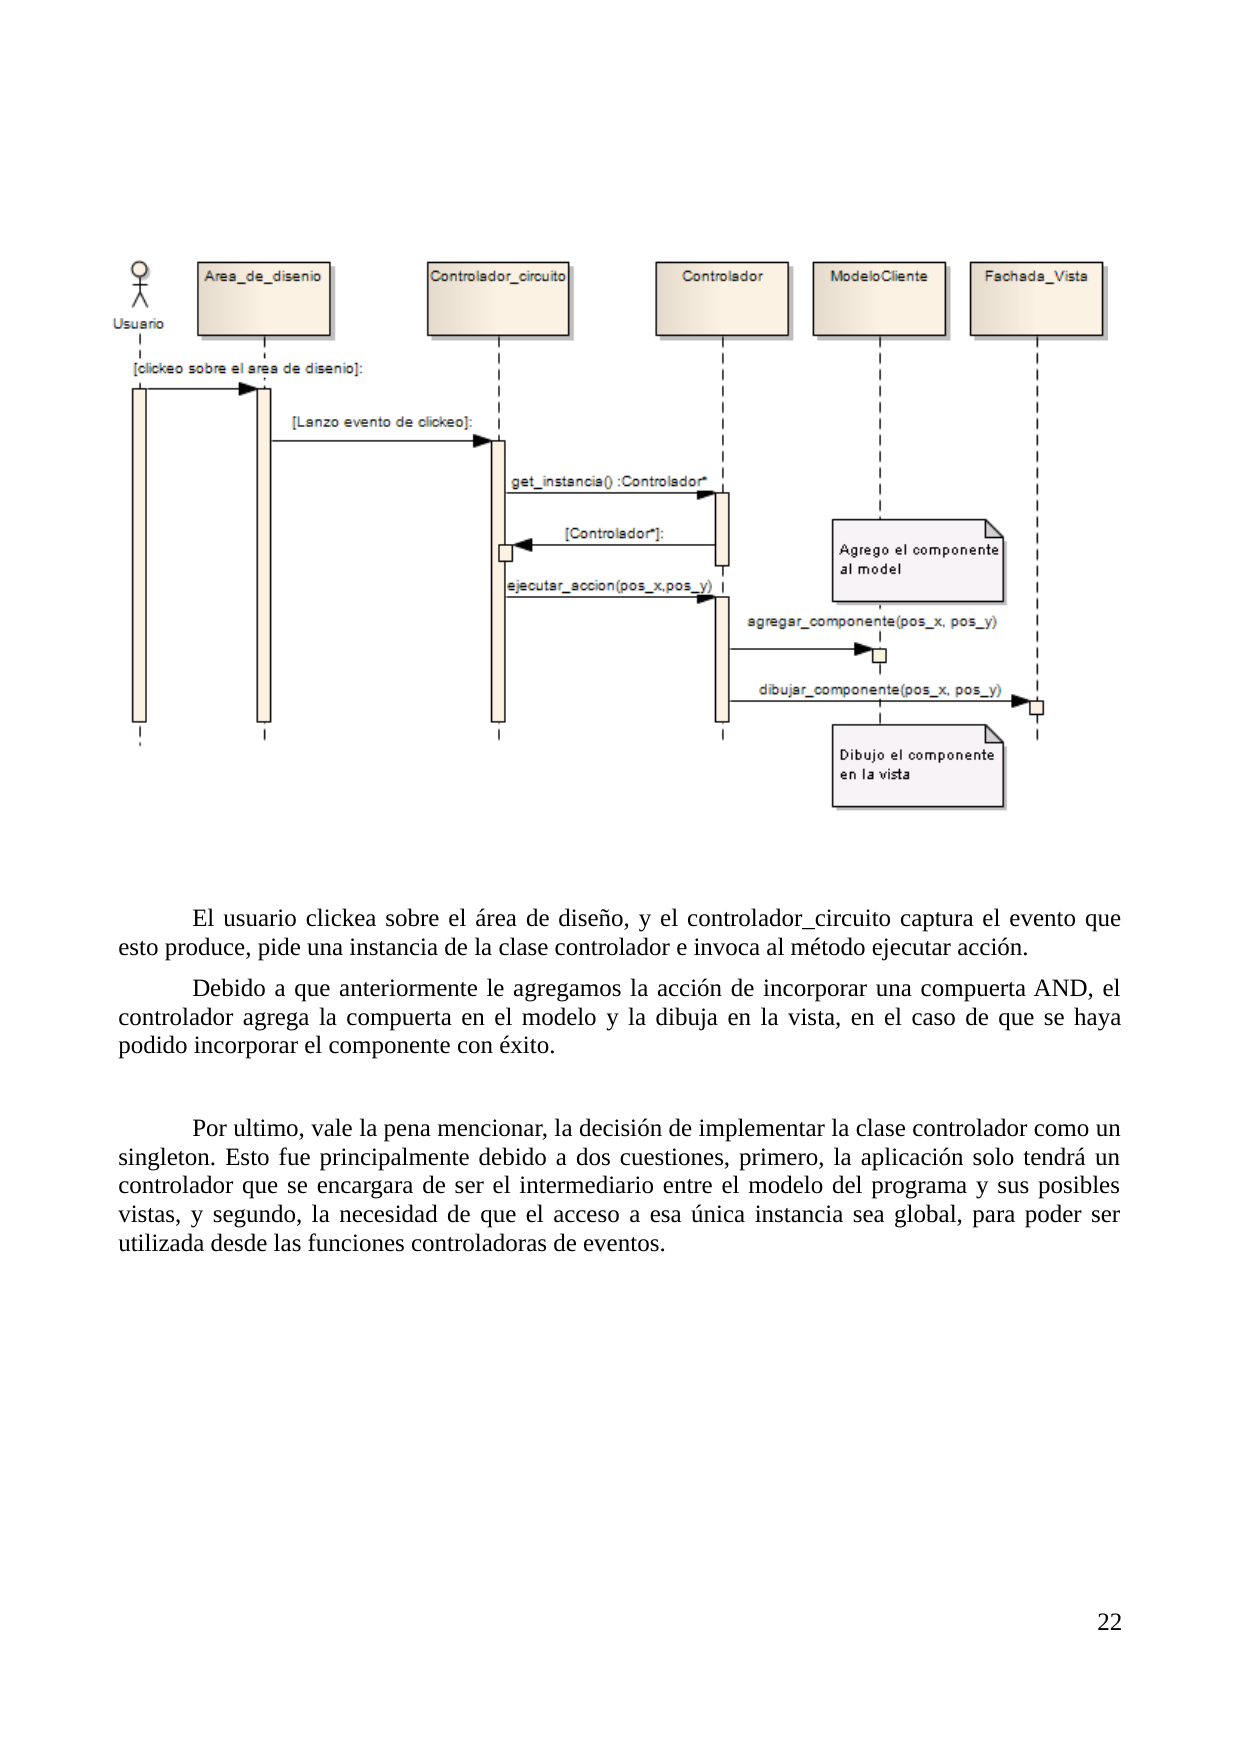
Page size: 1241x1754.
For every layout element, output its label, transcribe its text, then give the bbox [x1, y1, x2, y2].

text Debido a que anteriormente le agregamos la acción de incorporar una compuerta AND, el controlador agrega la compuerta en el modelo y la dibuja en la vista, en el caso de que se haya podido incorporar el componente con éxito. [118, 973, 1122, 1059]
text El usuario clickea sobre el área de diseño, y el controlador_circuito captura el evento que esto produce, pide una instancia de la clase controlador e invoca al método ejecutar acción. [118, 903, 1122, 960]
text Por ultimo, vale la pena mencionar, la decisión de implementar la clase controlador como un singleton. Esto fue principalmente debido a dos cuestiones, primero, la aplicación solo tendrá un controlador que se encargara de ser el intermediario entre el modelo del programa y sus posibles vistas, y segundo, la necesidad de que el acceso a esa única instancia sea global, para poder ser utilizada desde las funciones controladoras de eventos. [118, 1113, 1122, 1257]
picture [104, 256, 1108, 821]
